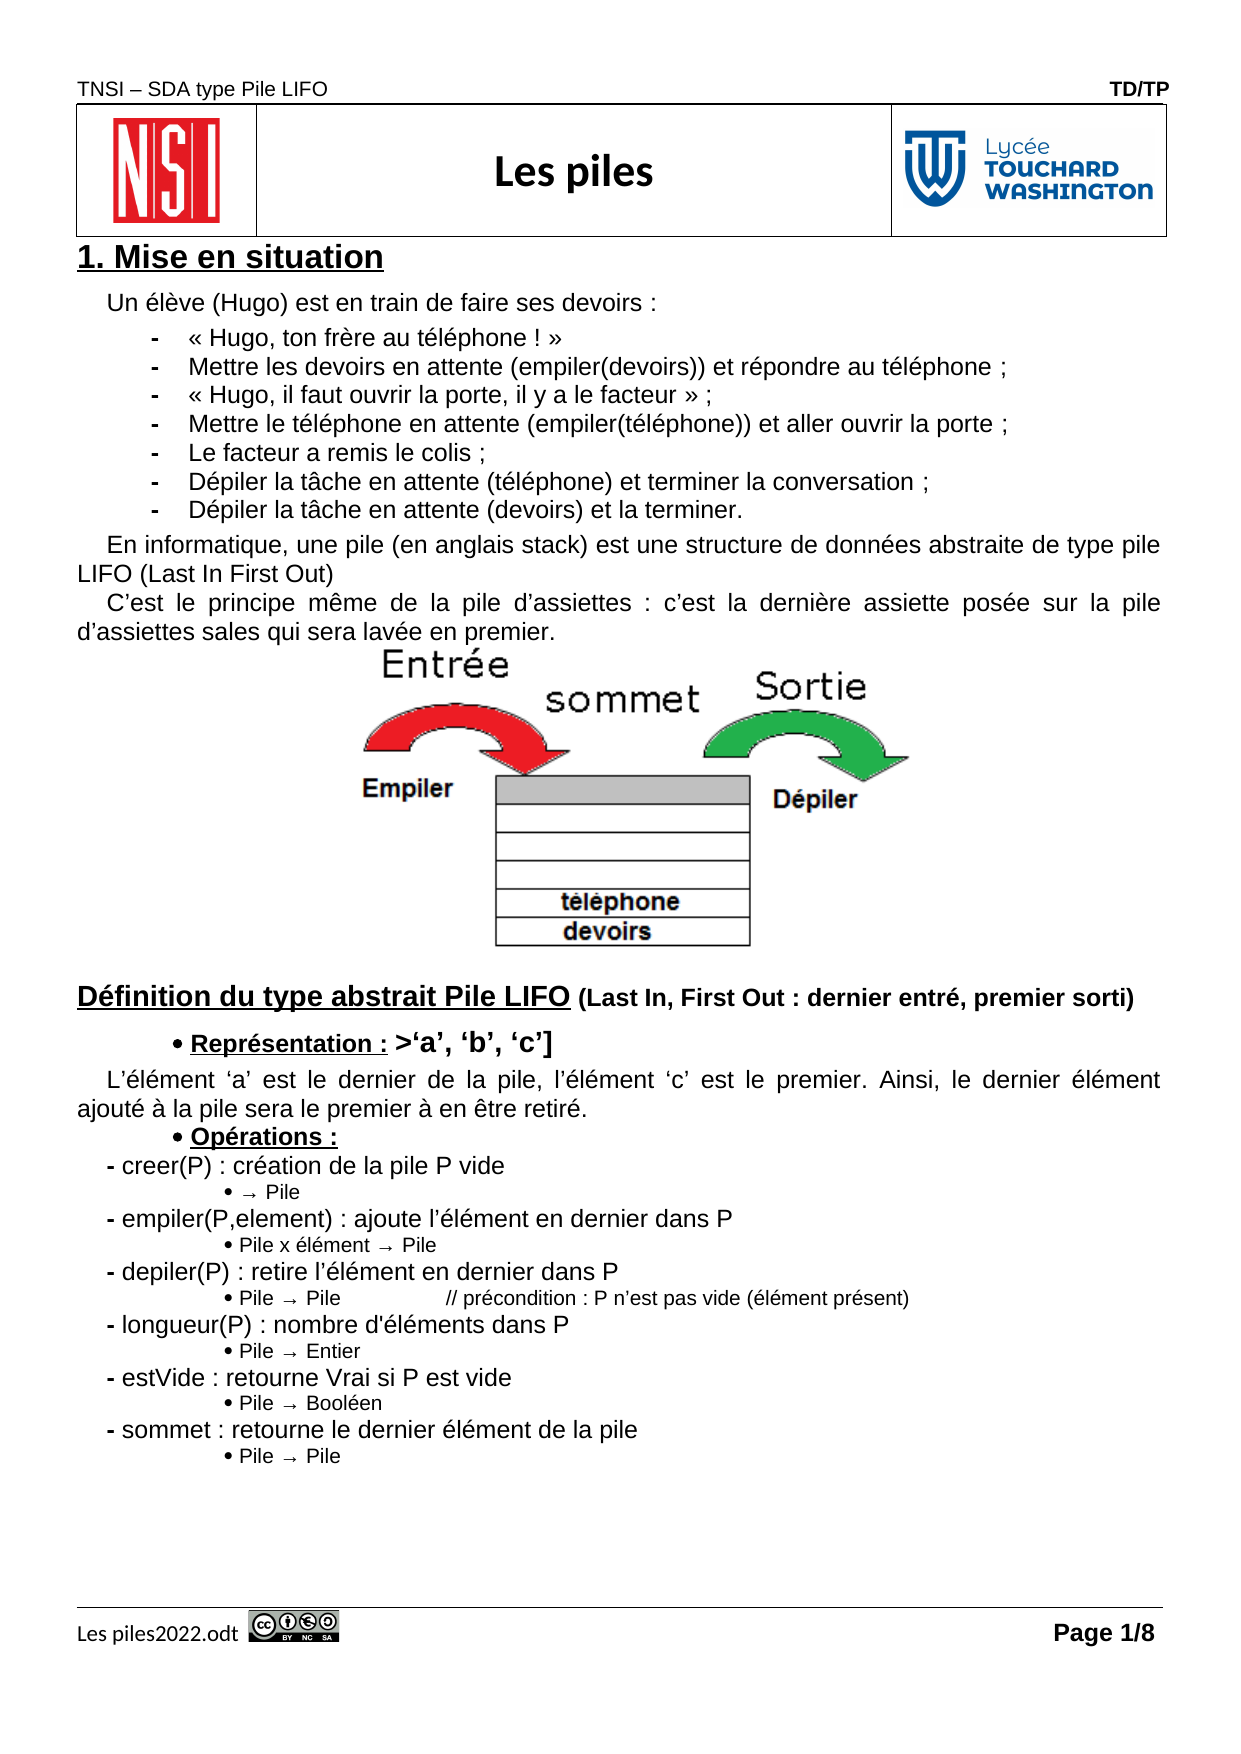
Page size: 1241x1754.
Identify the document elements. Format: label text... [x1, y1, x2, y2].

list Pile → Entier [224, 1338, 1163, 1362]
picture [248, 1610, 340, 1642]
list « Hugo, ton frère au téléphone ! » [151, 323, 1163, 352]
text En informatique, une pile (en anglais stack) est une structure de données abstraite de type pile LIFO (Last In First Out) [77, 530, 1163, 588]
list Pile → Pile [224, 1444, 1163, 1468]
text Un élève (Hugo) est en train de faire ses devoirs : [77, 288, 1163, 317]
table_header Les piles [257, 105, 891, 236]
list Opérations : [173, 1122, 1163, 1151]
list Mise en situation [77, 237, 1163, 275]
list Pile → Pile // précondition : P n’est pas vide (élément présent) [224, 1286, 1163, 1310]
list Mettre les devoirs en attente (empiler(devoirs)) et répondre au téléphone ; [151, 352, 1163, 380]
list Dépiler la tâche en attente (devoirs) et la terminer. [151, 495, 1163, 524]
list Dépiler la tâche en attente (téléphone) et terminer la conversation ; [151, 467, 1163, 495]
list longueur(P) : nombre d'éléments dans P [106, 1310, 1163, 1338]
table_header [892, 105, 1166, 236]
list « Hugo, il faut ouvrir la porte, il y a le facteur » ; [151, 380, 1163, 409]
list → Pile [224, 1180, 1163, 1204]
list sommet : retourne le dernier élément de la pile [106, 1415, 1163, 1444]
picture [356, 645, 913, 956]
list creer(P) : création de la pile P vide [106, 1151, 1163, 1180]
list Pile → Booléen [224, 1391, 1163, 1415]
list depiler(P) : retire l’élément en dernier dans P [106, 1257, 1163, 1286]
list Représentation : >‘a’, ‘b’, ‘c’] [173, 1025, 1163, 1059]
text C’est le principe même de la pile d’assiettes : c’est la dernière assiette posée sur la pile d’assiettes sales qui sera lavée en premier. [77, 588, 1163, 646]
picture [902, 128, 1155, 208]
text L’élément ‘a’ est le dernier de la pile, l’élément ‘c’ est le premier. Ainsi, le dernier élément ajouté à la pile sera le premier à en être retiré. [77, 1065, 1163, 1122]
text Définition du type abstrait Pile LIFO (Last In, First Out : dernier entré, premier sorti) [77, 979, 1163, 1013]
table_header [77, 105, 256, 236]
list estVide : retourne Vrai si P est vide [106, 1362, 1163, 1391]
list Pile x élément → Pile [224, 1233, 1163, 1257]
list Le facteur a remis le colis ; [151, 438, 1163, 467]
list empiler(P,element) : ajoute l’élément en dernier dans P [106, 1204, 1163, 1233]
list Mettre le téléphone en attente (empiler(téléphone)) et aller ouvrir la porte ; [151, 409, 1163, 438]
